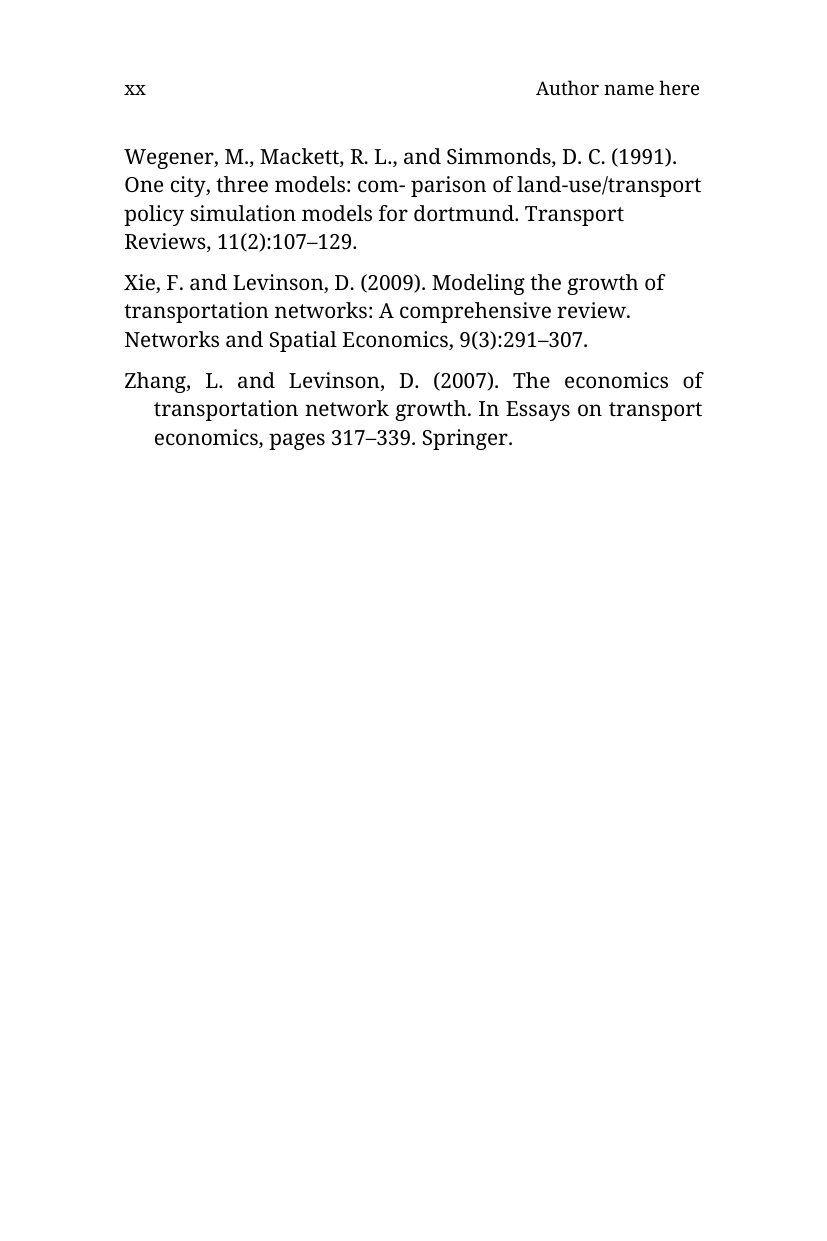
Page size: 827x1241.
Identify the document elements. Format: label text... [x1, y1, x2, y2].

text Wegener, M., Mackett, R. L., and Simmonds, D. C. (1991). One city, three models: com- parison of land-use/transport policy simulation models for dortmund. Transport Reviews, 11(2):107–129. [124, 142, 703, 256]
text Xie, F. and Levinson, D. (2009). Modeling the growth of transportation networks: A comprehensive review. Networks and Spatial Economics, 9(3):291–307. [124, 268, 703, 353]
text Zhang, L. and Levinson, D. (2007). The economics of transportation network growth. In Essays on transport economics, pages 317–339. Springer. [124, 366, 703, 451]
